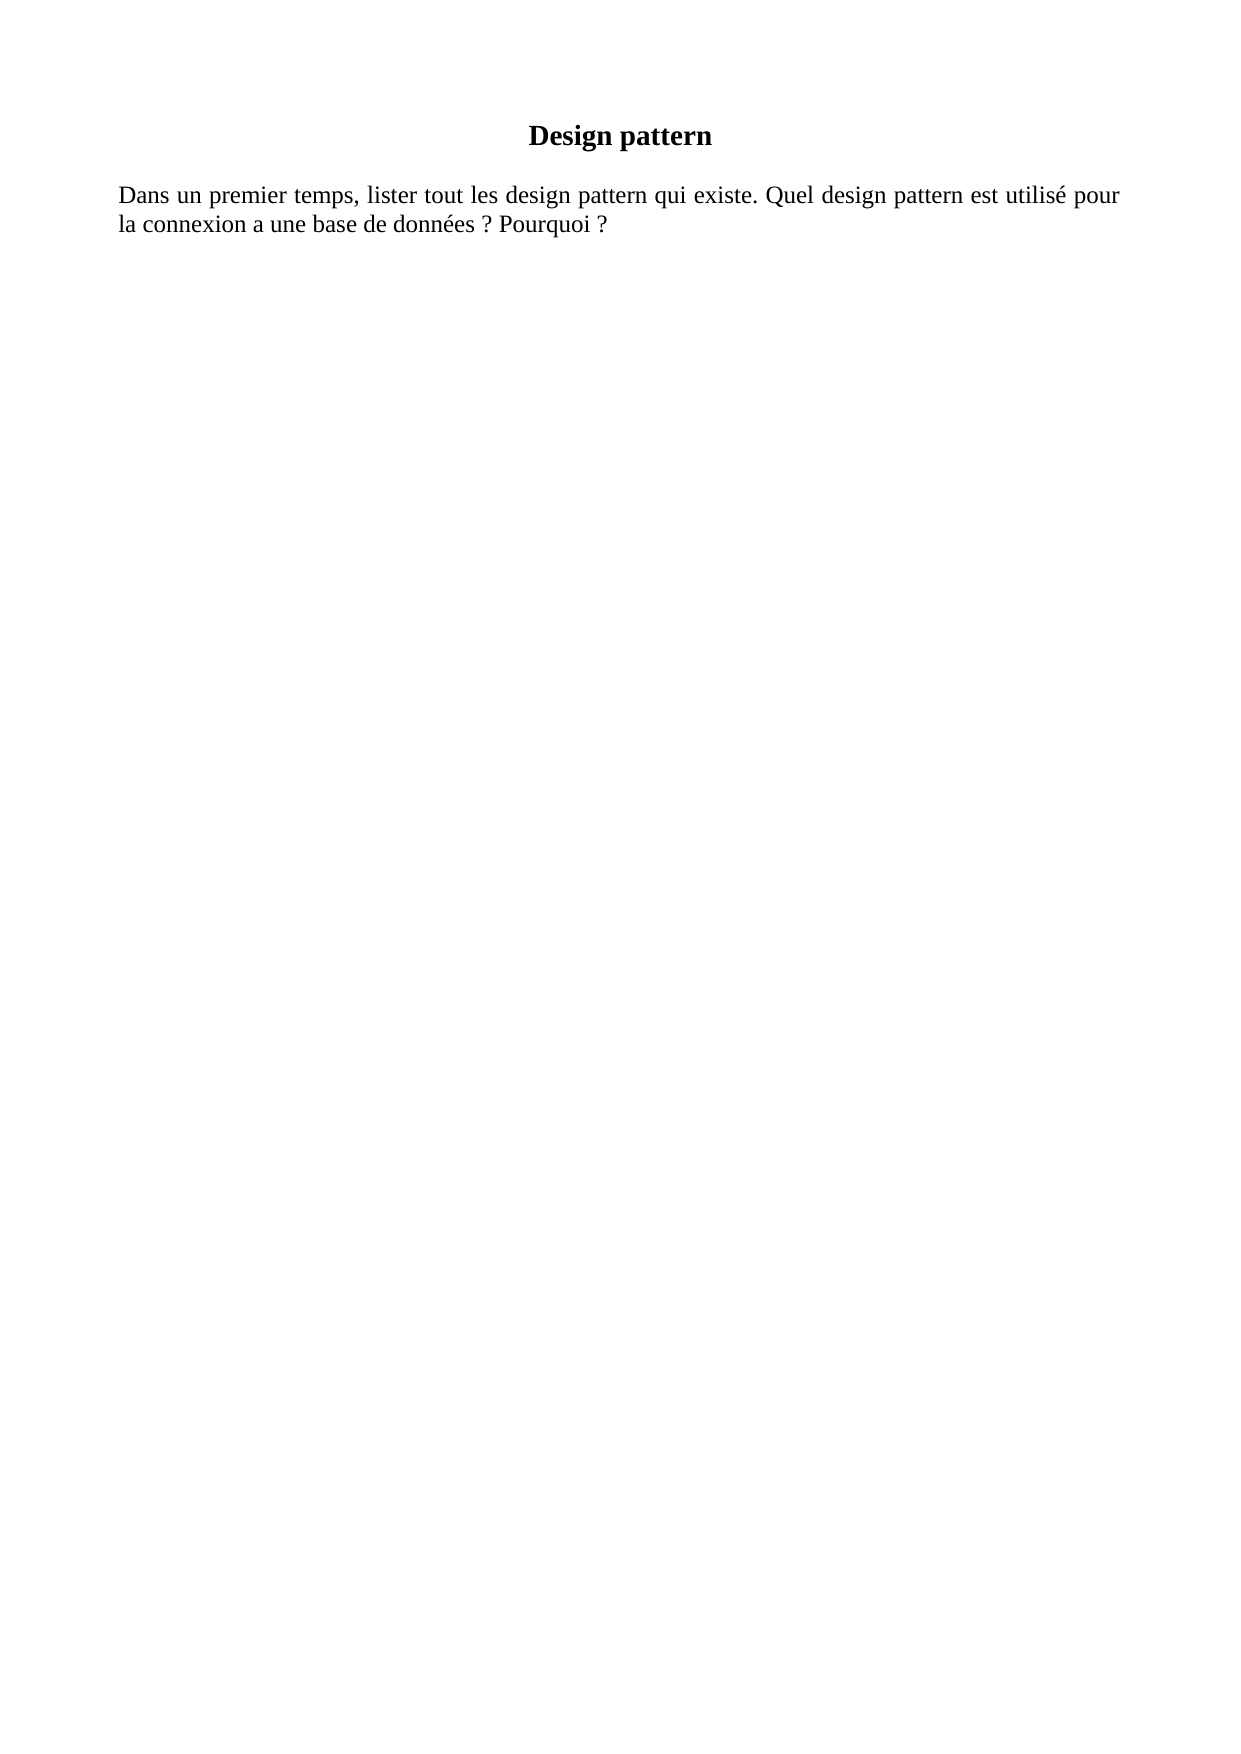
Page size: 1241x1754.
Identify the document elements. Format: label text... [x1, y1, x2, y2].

text Dans un premier temps, lister tout les design pattern qui existe. Quel design pattern est utilisé pour la connexion a une base de données ? Pourquoi ? [118, 180, 1122, 238]
text Design pattern [118, 118, 1122, 152]
